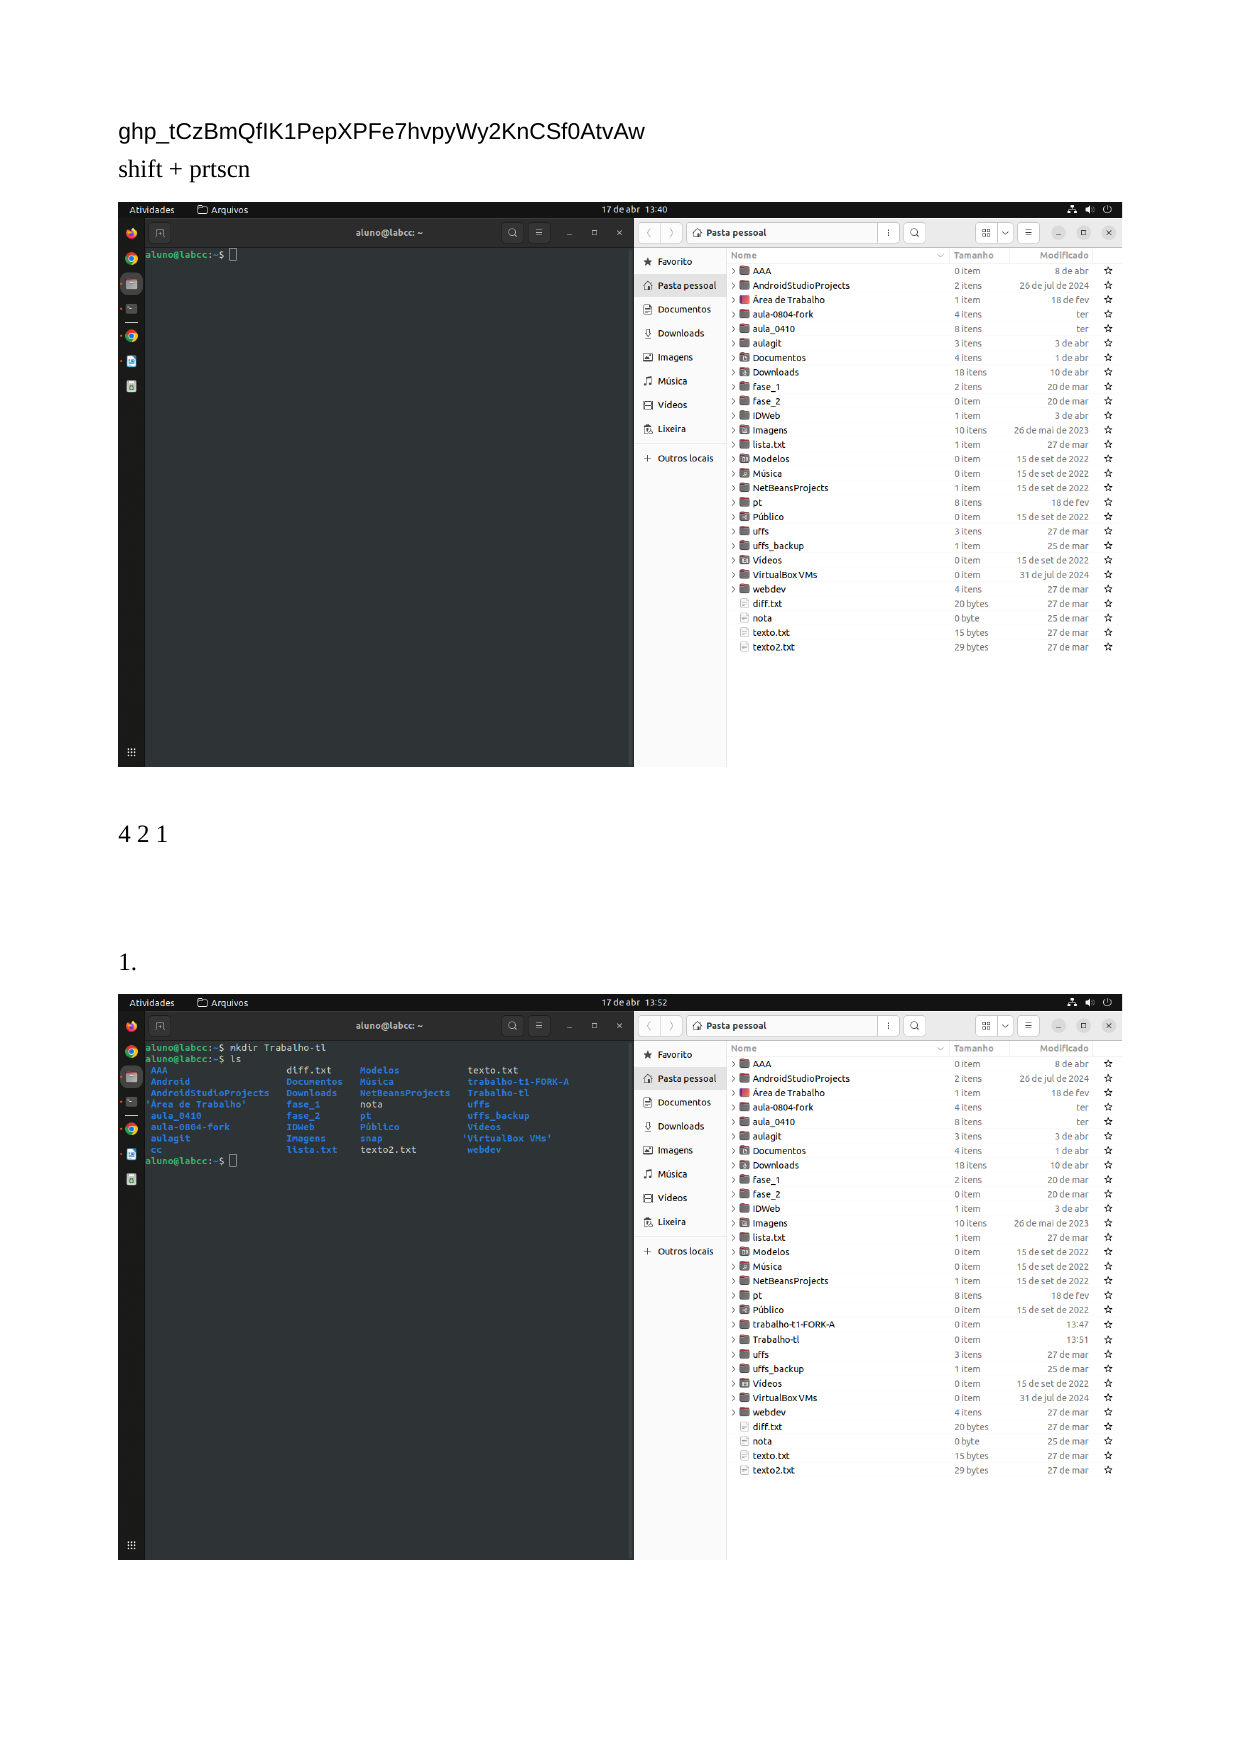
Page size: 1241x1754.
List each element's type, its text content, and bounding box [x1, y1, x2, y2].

picture [118, 994, 1123, 1560]
text shift + prtscn [118, 154, 1122, 183]
text 1. [118, 914, 1122, 976]
text 4 2 1 [118, 819, 1122, 847]
text 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 [118, 118, 1122, 144]
picture [118, 202, 1123, 767]
